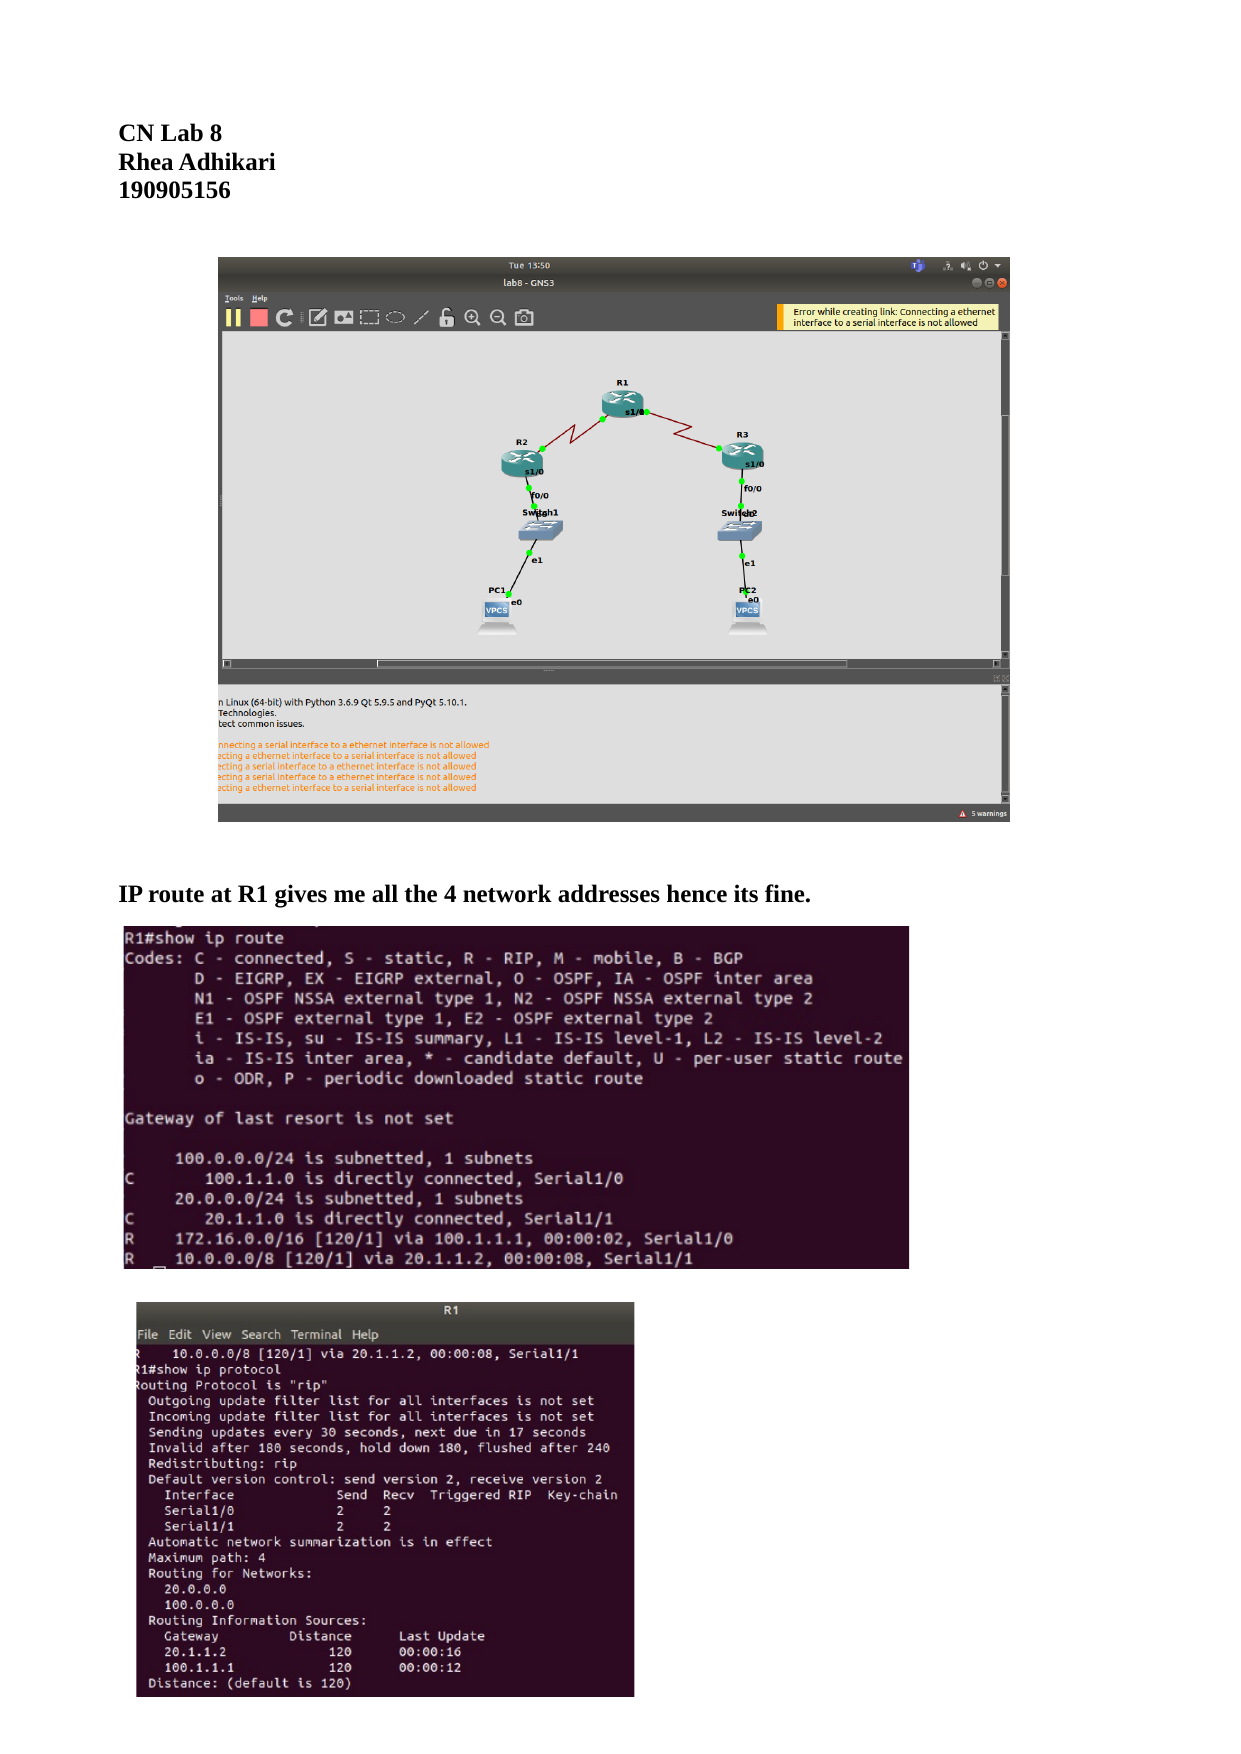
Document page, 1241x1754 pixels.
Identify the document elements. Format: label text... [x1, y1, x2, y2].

text IP route at R1 gives me all the 4 network addresses hence its fine. [118, 879, 1122, 908]
picture [136, 1302, 635, 1697]
text CN Lab 8 [118, 118, 1122, 147]
text 190905156 [118, 176, 1122, 204]
picture [218, 257, 1010, 822]
text Rhea Adhikari [118, 147, 1122, 176]
picture [123, 926, 910, 1269]
